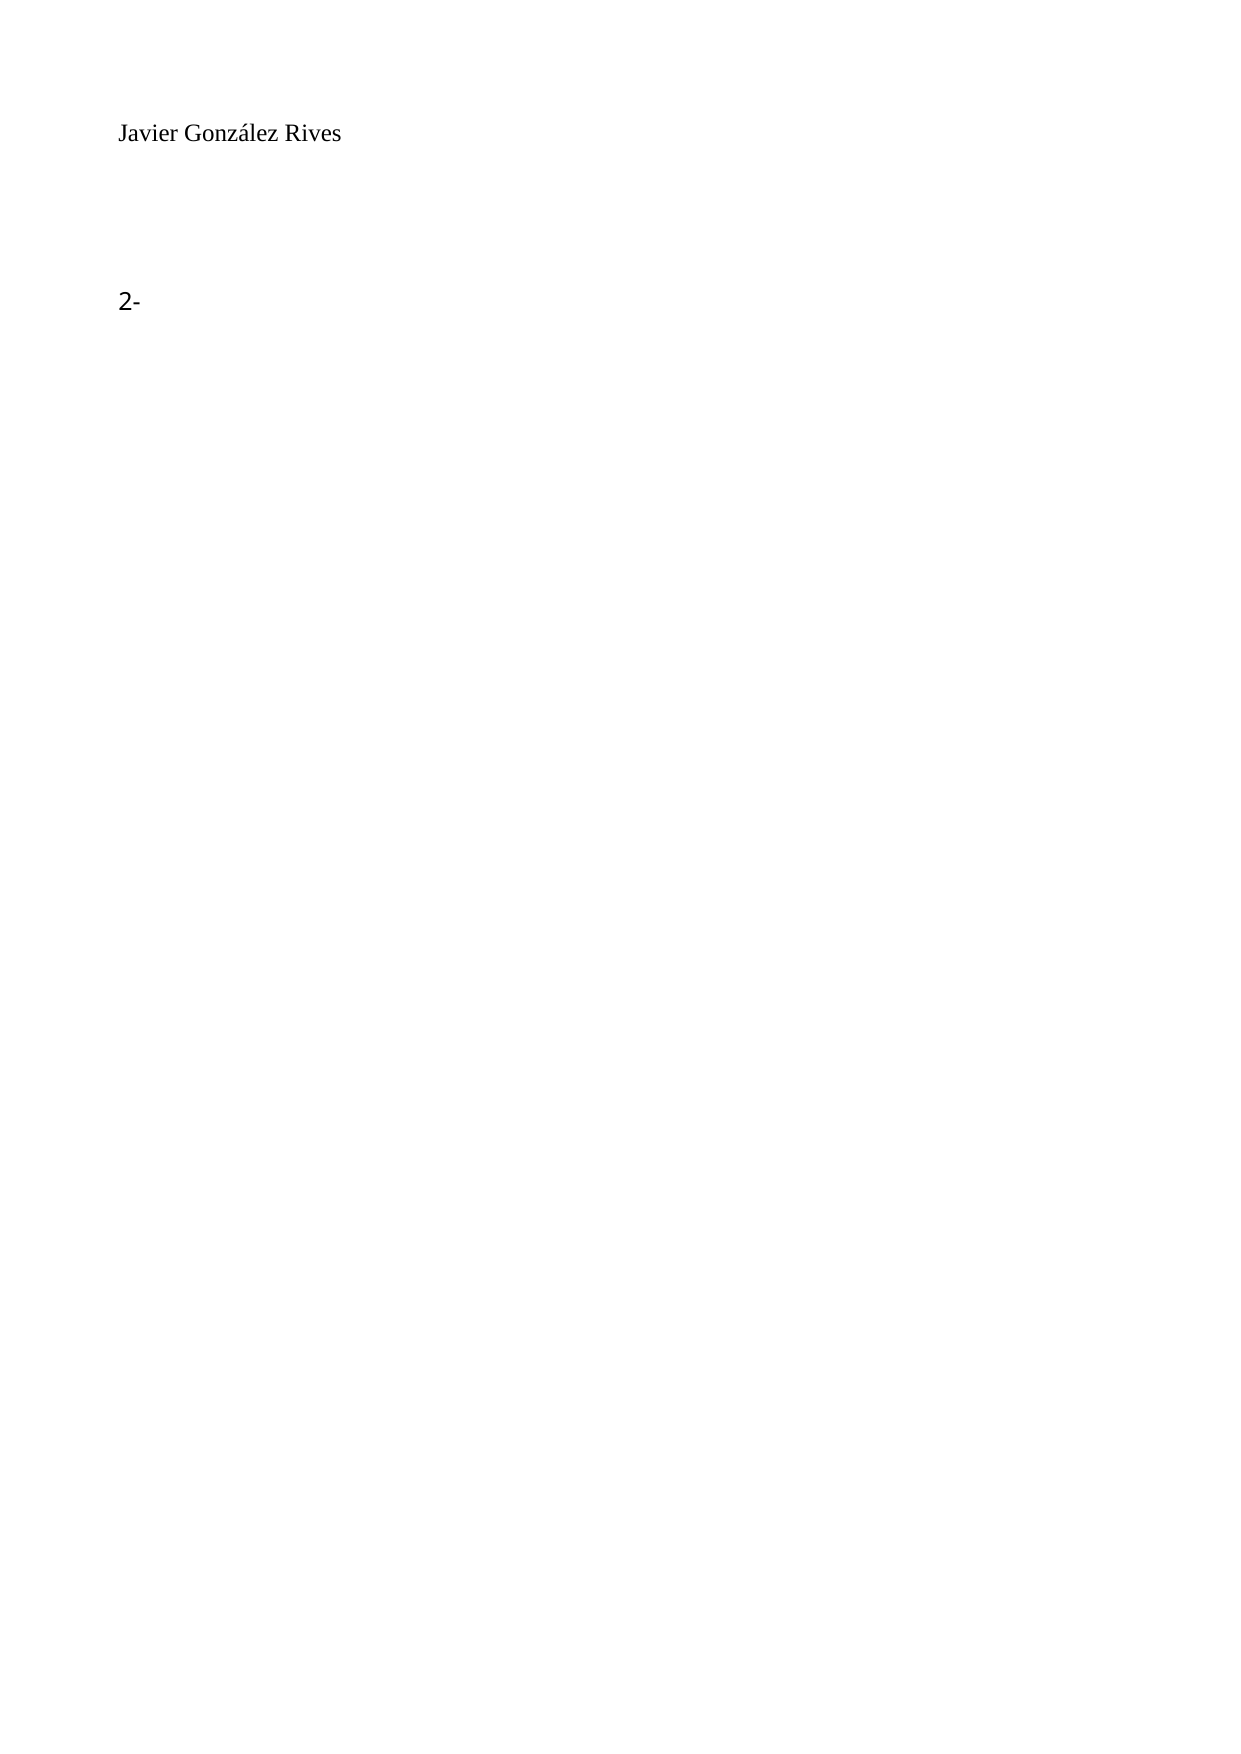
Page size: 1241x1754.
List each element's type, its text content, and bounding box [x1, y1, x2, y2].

text 2- [118, 284, 1122, 318]
